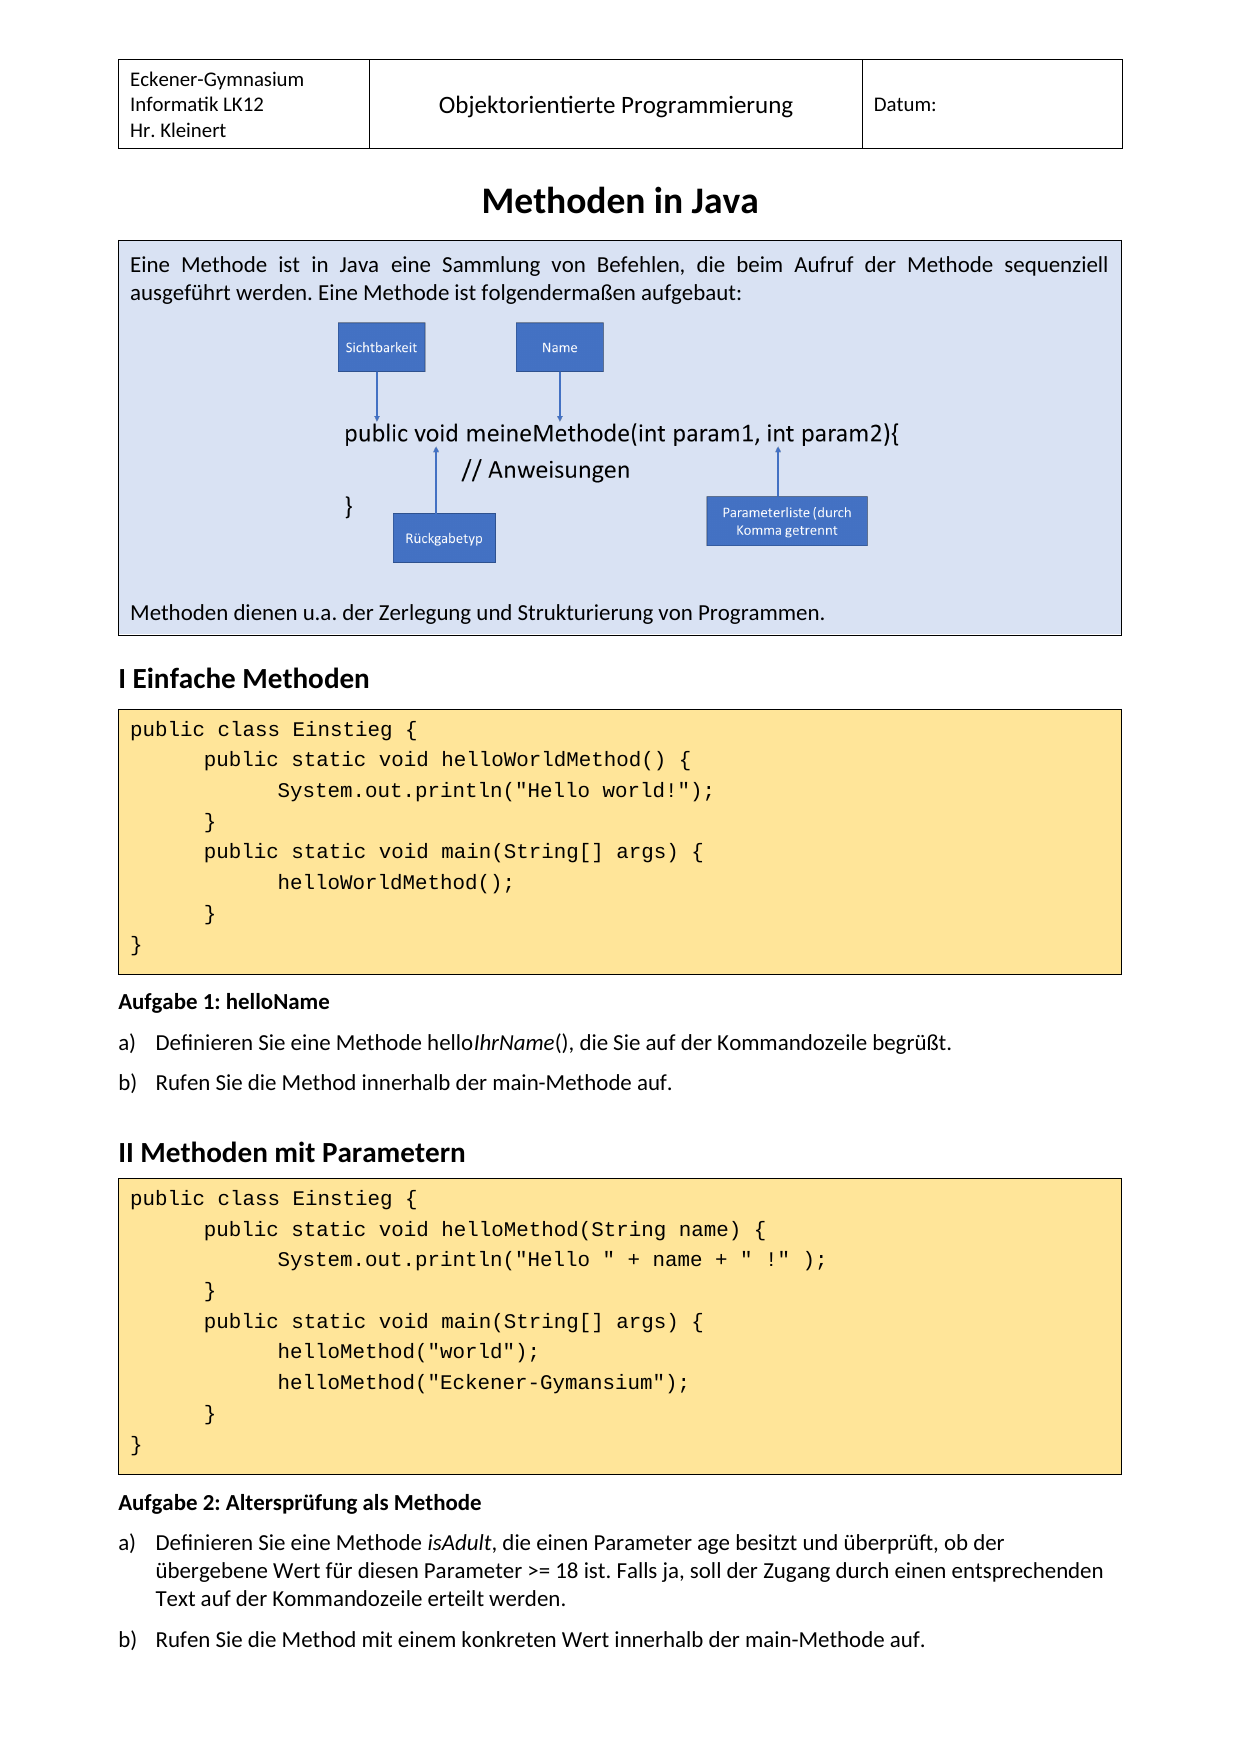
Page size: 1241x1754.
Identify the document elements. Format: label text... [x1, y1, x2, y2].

list Definieren Sie eine Methode helloIhrName(), die Sie auf der Kommandozeile begrüßt. [118, 1028, 1122, 1056]
text II Methoden mit Parametern [118, 1134, 1122, 1170]
list Definieren Sie eine Methode isAdult, die einen Parameter age besitzt und überprüft, ob der übergebene Wert für diesen Parameter >= 18 ist. Falls ja, soll der Zugang durch einen entsprechenden Text auf der Kommandozeile erteilt werden. [118, 1528, 1122, 1612]
list Rufen Sie die Method mit einem konkreten Wert innerhalb der main-Methode auf. [118, 1625, 1122, 1653]
table_header Eine Methode ist in Java eine Sammlung von Befehlen, die beim Aufruf der Methode sequenziell ausgeführt werden. Eine Methode ist folgendermaßen aufgebaut: Methoden dienen u.a. der Zerlegung und Strukturierung von Programmen. [119, 241, 1121, 634]
text Aufgabe 2: Altersprüfung als Methode [118, 1488, 1122, 1516]
picture [328, 318, 912, 598]
text Aufgabe 1: helloName [118, 987, 1122, 1016]
table_header public class Einstieg { public static void helloMethod(String name) { System.out.println("Hello " + name + " !" ); } public static void main(String[] args) { helloMethod("world"); helloMethod("Eckener-Gymansium"); } } [119, 1179, 1121, 1474]
list Rufen Sie die Method innerhalb der main-Methode auf. [118, 1068, 1122, 1097]
text Methoden in Java [118, 177, 1122, 223]
text I Einfache Methoden [118, 661, 1122, 696]
table_header public class Einstieg { public static void helloWorldMethod() { System.out.println("Hello world!"); } public static void main(String[] args) { helloWorldMethod(); } } [119, 710, 1121, 974]
